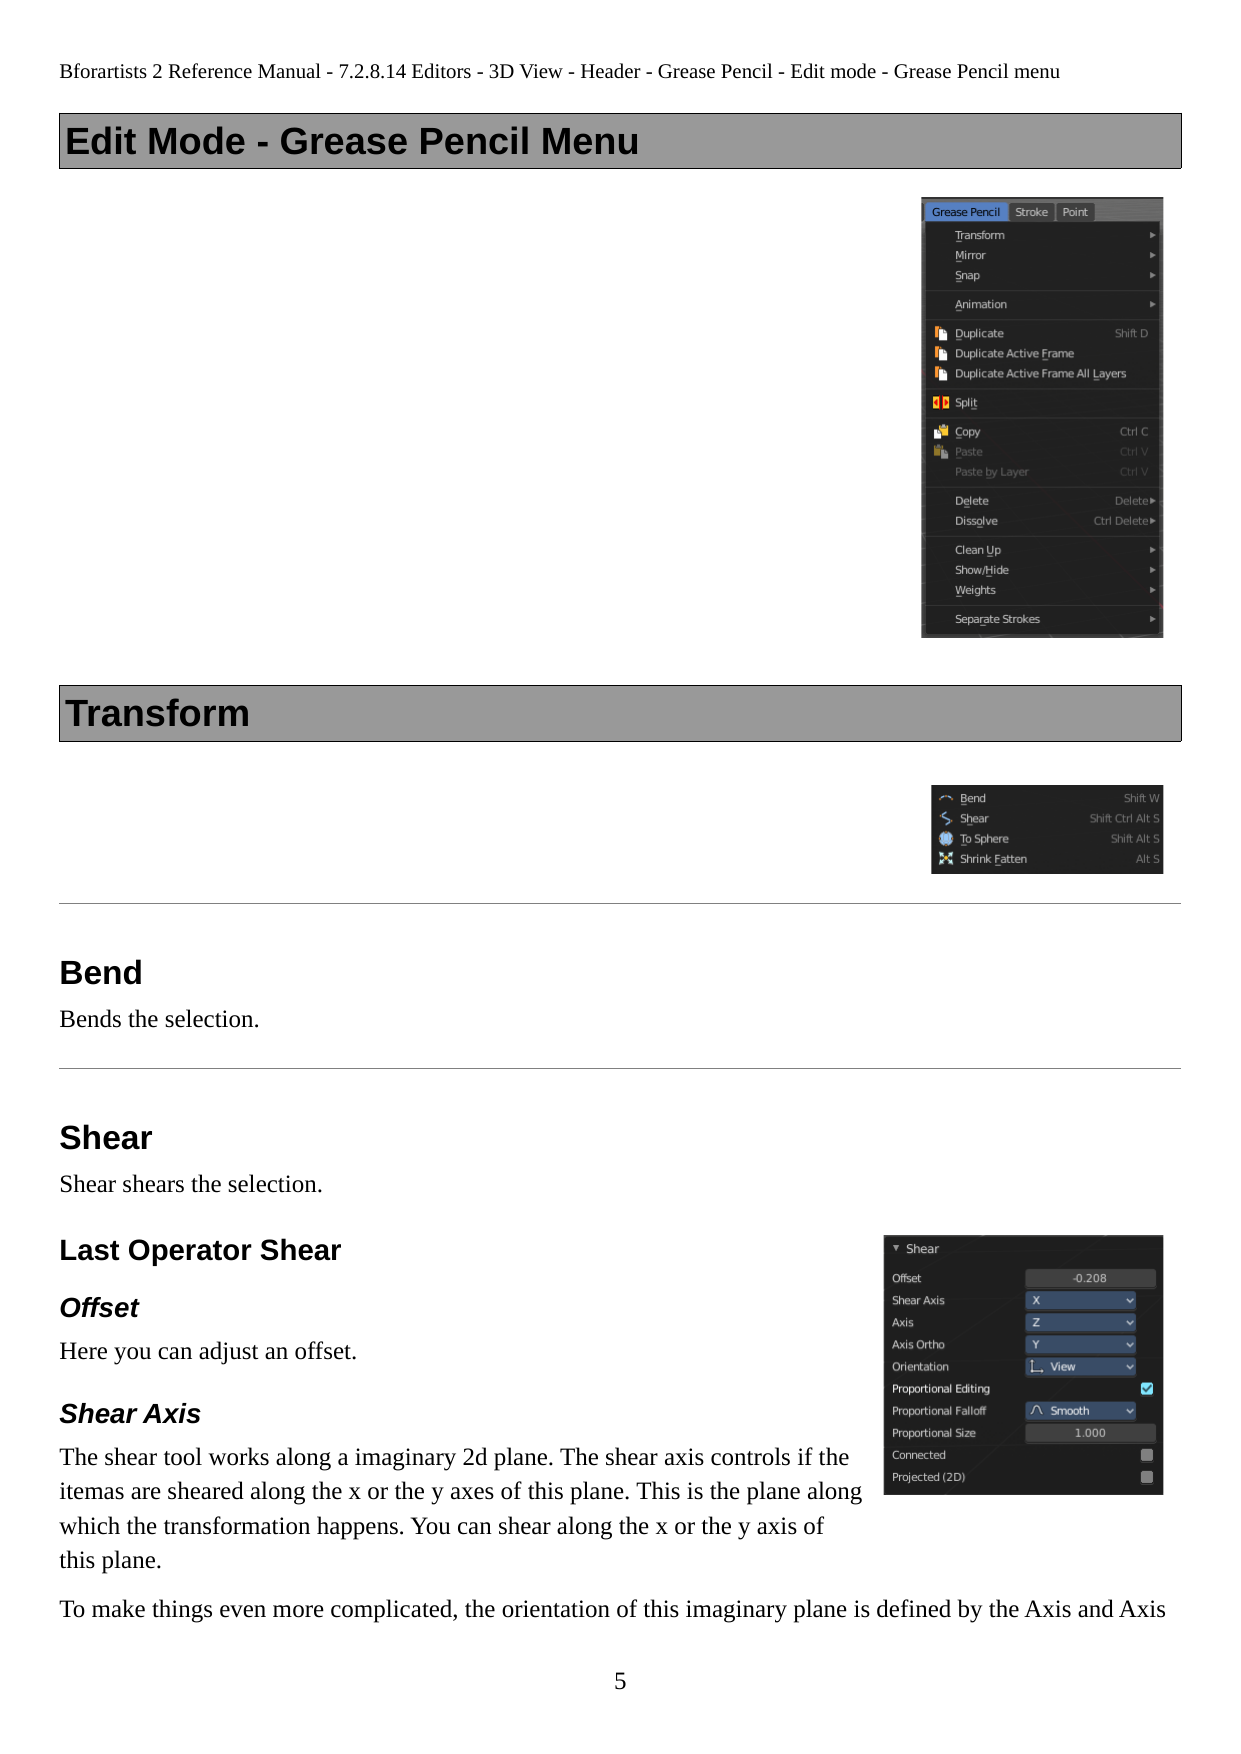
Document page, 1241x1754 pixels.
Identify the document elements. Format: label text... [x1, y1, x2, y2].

subtitle [1164, 1398, 1181, 1429]
picture [883, 1235, 1164, 1495]
subtitle [1164, 1292, 1181, 1323]
text The shear tool works along a imaginary 2d plane. The shear axis controls if the itemas are sheared along the x or the y axes of this plane. This is the plane along which the transformation happens. You can shear along the x or the y axis of this plane. [59, 1442, 1181, 1574]
text To make things even more complicated, the orientation of this imaginary plane is defined by the Axis and Axis [59, 1594, 1181, 1623]
subtitle Bend [59, 953, 1181, 992]
subtitle Last Operator Shear [59, 1233, 1181, 1267]
picture [931, 785, 1164, 874]
subtitle Shear [59, 1118, 1181, 1157]
text Here you can adjust an offset. [59, 1336, 883, 1365]
text Bends the selection. [59, 1004, 1181, 1033]
text Shear shears the selection. [59, 1169, 1181, 1198]
subtitle Shear Axis [59, 1398, 883, 1429]
table_header Transform [60, 686, 1181, 741]
subtitle Offset [59, 1292, 883, 1323]
picture [921, 197, 1164, 638]
table_header Edit Mode - Grease Pencil Menu [60, 114, 1181, 168]
